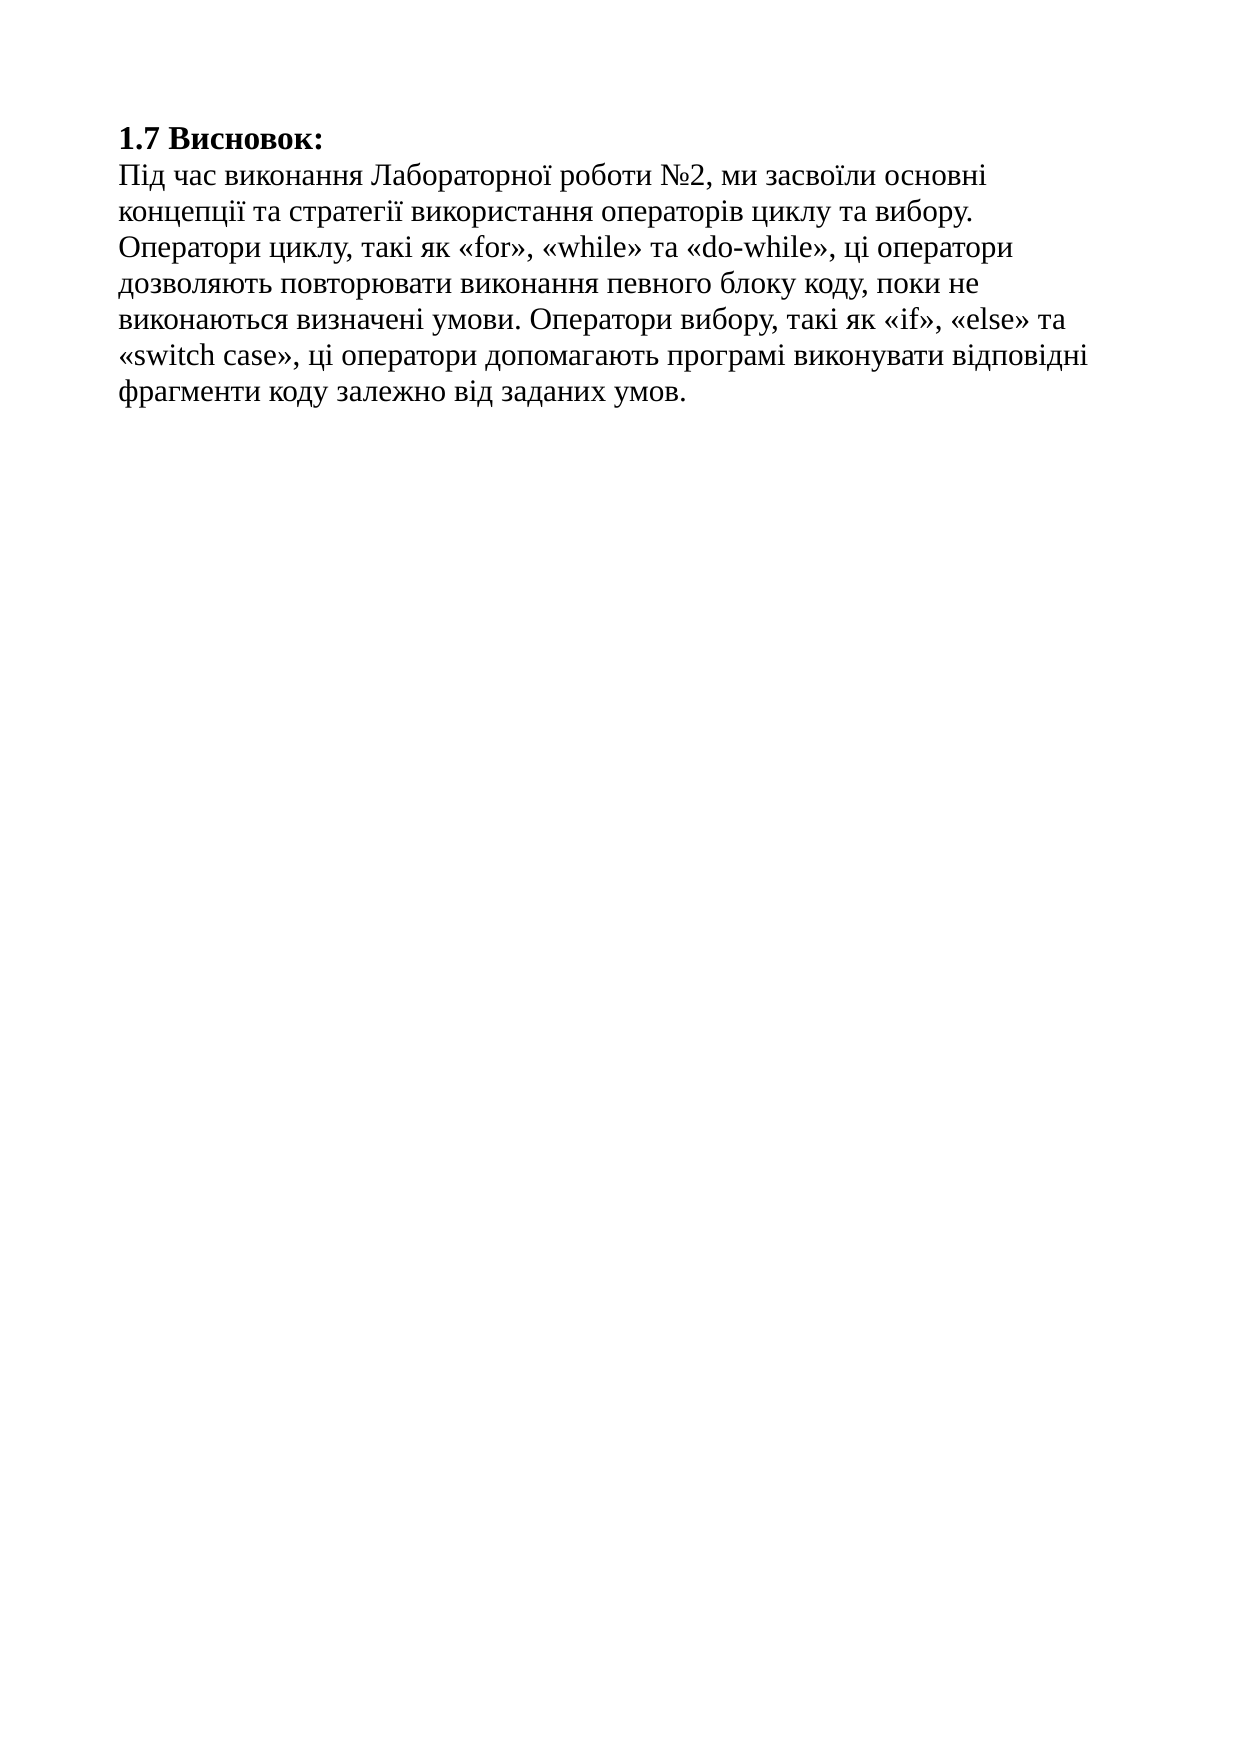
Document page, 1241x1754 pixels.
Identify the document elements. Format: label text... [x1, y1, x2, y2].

text 1.7 Висновок: [118, 118, 1122, 156]
text Під час виконання Лабораторної роботи №2, ми засвоїли основні концепції та стратегії використання операторів циклу та вибору. Оператори циклу, такі як «for», «while» та «do-while», ці оператори дозволяють повторювати виконання певного блоку коду, поки не виконаються визначені умови. Оператори вибору, такі як «if», «else» та «switch case», ці оператори допомагають програмі виконувати відповідні фрагменти коду залежно від заданих умов. [118, 156, 1122, 408]
